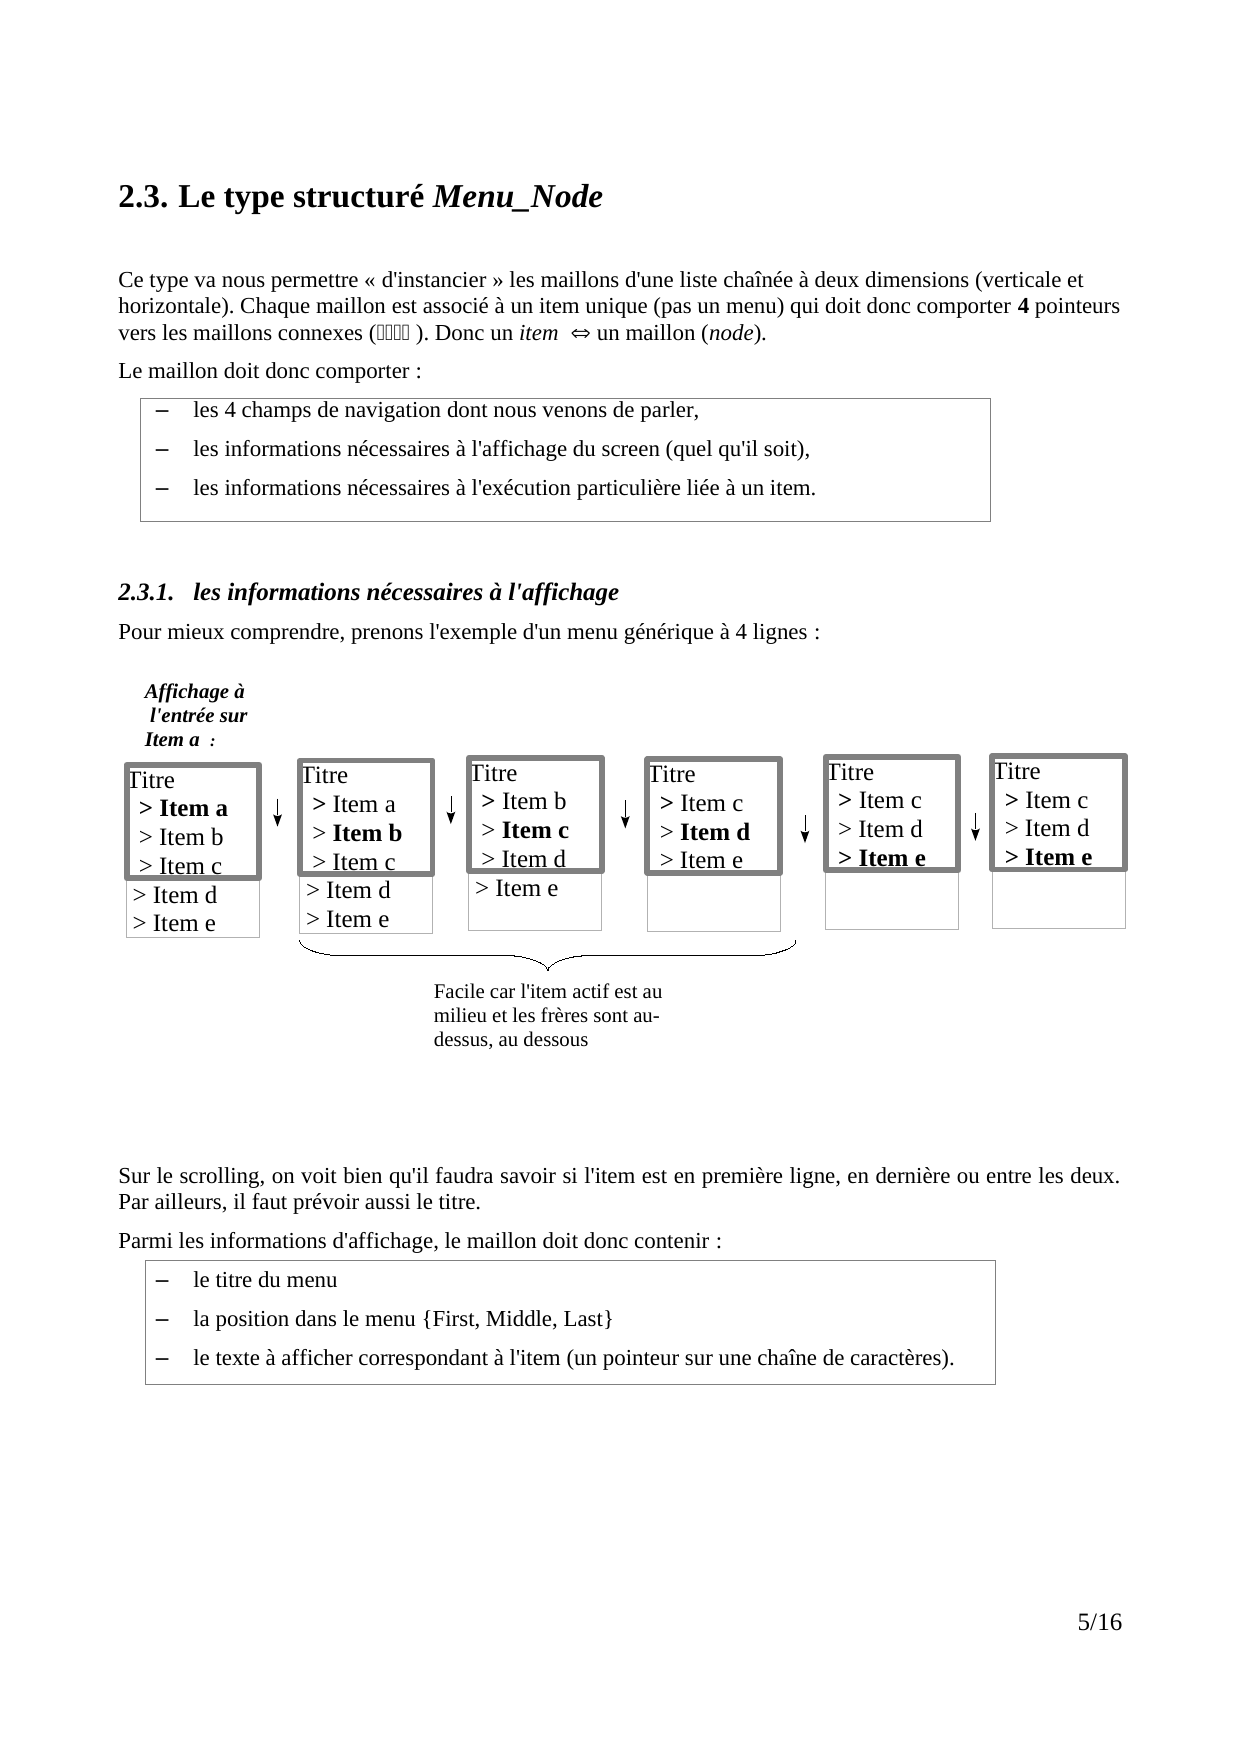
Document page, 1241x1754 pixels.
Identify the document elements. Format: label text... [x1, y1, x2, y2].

list le texte à afficher correspondant à l'item (un pointeur sur une chaîne de caractères). [156, 1344, 995, 1370]
list [991, 435, 1122, 462]
text Le maillon doit donc comporter : [118, 358, 1122, 384]
list les informations nécessaires à l'affichage du screen (quel qu'il soit), [156, 435, 990, 462]
list les 4 champs de navigation dont nous venons de parler, [156, 396, 1122, 423]
list le titre du menu [156, 1266, 995, 1292]
subtitle les informations nécessaires à l'affichage [118, 577, 1122, 606]
list [991, 474, 1122, 501]
list [996, 1344, 1122, 1370]
subtitle Le type structuré Menu_Node [118, 176, 1122, 215]
text Sur le scrolling, on voit bien qu'il faudra savoir si l'item est en première ligne, en dernière ou entre les deux. Par ailleurs, il faut prévoir aussi le titre. [118, 1162, 1122, 1215]
text Pour mieux comprendre, prenons l'exemple d'un menu générique à 4 lignes : [118, 618, 1122, 644]
text Ce type va nous permettre « d'instancier » les maillons d'une liste chaînée à deux dimensions (verticale et horizontale). Chaque maillon est associé à un item unique (pas un menu) qui doit donc comporter 4 pointeurs vers les maillons connexes ( ). Donc un item  un maillon (node). [118, 266, 1122, 345]
text Parmi les informations d'affichage, le maillon doit donc contenir : [118, 1227, 1122, 1254]
list [996, 1266, 1122, 1292]
list les informations nécessaires à l'exécution particulière liée à un item. [156, 474, 990, 501]
list [996, 1305, 1122, 1331]
list la position dans le menu {First, Middle, Last} [156, 1305, 995, 1331]
